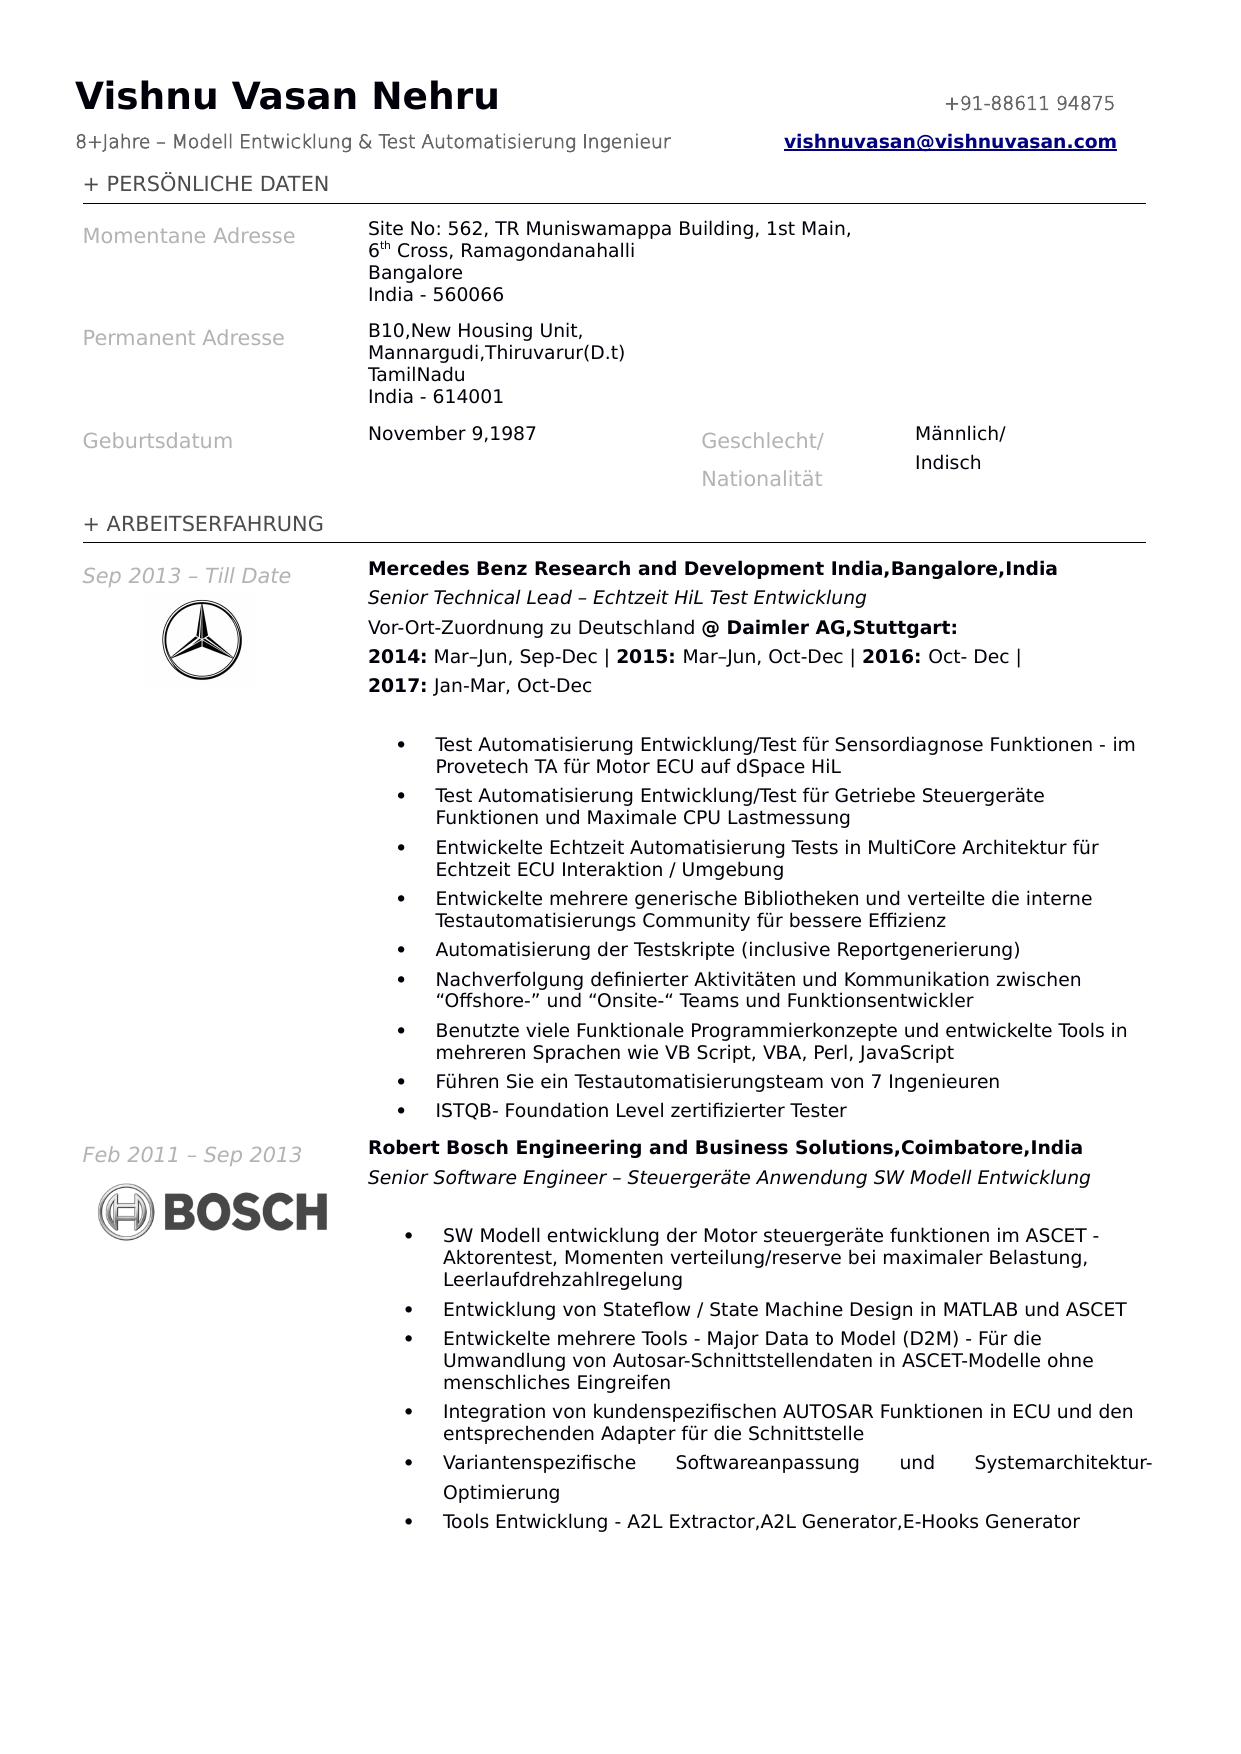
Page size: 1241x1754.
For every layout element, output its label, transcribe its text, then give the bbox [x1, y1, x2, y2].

table_cell Geschlecht/ Nationalität [694, 416, 909, 504]
table_cell Permanent Adresse [75, 313, 360, 416]
table_cell Mercedes Benz Research and Development India,Bangalore,India Senior Technical Lead – Echtzeit HiL Test Entwicklung Vor-Ort-Zuordnung zu Deutschland @ Daimler AG,Stuttgart: 2014: Mar–Jun, Sep-Dec | 2015: Mar–Jun, Oct-Dec | 2016: Oct- Dec | 2017: Jan-Mar, Oct-Dec Test Automatisierung Entwicklung/Test für Sensordiagnose Funktionen - im Provetech TA für Motor ECU auf dSpace HiL Test Automatisierung Entwicklung/Test für Getriebe Steuergeräte Funktionen und Maximale CPU Lastmessung Entwickelte Echtzeit Automatisierung Tests in MultiCore Architektur für Echtzeit ECU Interaktion / Umgebung Entwickelte mehrere generische Bibliotheken und verteilte die interne Testautomatisierungs Community für bessere Effizienz Automatisierung der Testskripte (inclusive Reportgenerierung) Nachverfolgung definierter Aktivitäten und Kommunikation zwischen “Offshore-” und “Onsite-“ Teams und Funktionsentwickler Benutzte viele Funktionale Programmierkonzepte und entwickelte Tools in mehreren Sprachen wie VB Script, VBA, Perl, JavaScript Führen Sie ein Testautomatisierungsteam von 7 Ingenieuren ISTQB- Foundation Level zertifizierter Tester [360, 550, 1153, 1130]
table_cell Site No: 562, TR Muniswamappa Building, 1st Main, 6th Cross, Ramagondanahalli Bangalore India - 560066 [360, 211, 1153, 313]
picture [146, 592, 258, 687]
table_cell Momentane Adresse [75, 211, 360, 313]
table_cell + ARBEITSERFAHRUNG [75, 504, 1153, 550]
table_cell Männlich/ Indisch [909, 416, 1153, 504]
table_cell Sep 2013 – Till Date [75, 550, 360, 1130]
table_cell B10,New Housing Unit, Mannargudi,Thiruvarur(D.t) TamilNadu India - 614001 [360, 313, 1153, 416]
table_cell Feb 2011 – Sep 2013 [75, 1130, 360, 1675]
picture [97, 1180, 333, 1243]
table_header Vishnu Vasan Nehru +91-88611 94875 8+Jahre – Modell Entwicklung & Test Automatisierung Ingenieur vishnuvasan@vishnuvasan.com [75, 75, 1153, 164]
table_cell + PERSÖNLICHE DATEN [75, 165, 1153, 211]
table_cell November 9,1987 [360, 416, 693, 504]
table_cell Robert Bosch Engineering and Business Solutions,Coimbatore,India Senior Software Engineer – Steuergeräte Anwendung SW Modell Entwicklung SW Modell entwicklung der Motor steuergeräte funktionen im ASCET - Aktorentest, Momenten verteilung/reserve bei maximaler Belastung, Leerlaufdrehzahlregelung Entwicklung von Stateflow / State Machine Design in MATLAB und ASCET Entwickelte mehrere Tools - Major Data to Model (D2M) - Für die Umwandlung von Autosar-Schnittstellendaten in ASCET-Modelle ohne menschliches Eingreifen Integration von kundenspezifischen AUTOSAR Funktionen in ECU und den entsprechenden Adapter für die Schnittstelle Variantenspezifische Softwareanpassung und Systemarchitektur-Optimierung Tools Entwicklung - A2L Extractor,A2L Generator,E-Hooks Generator [360, 1130, 1153, 1675]
table_cell Geburtsdatum [75, 416, 360, 504]
